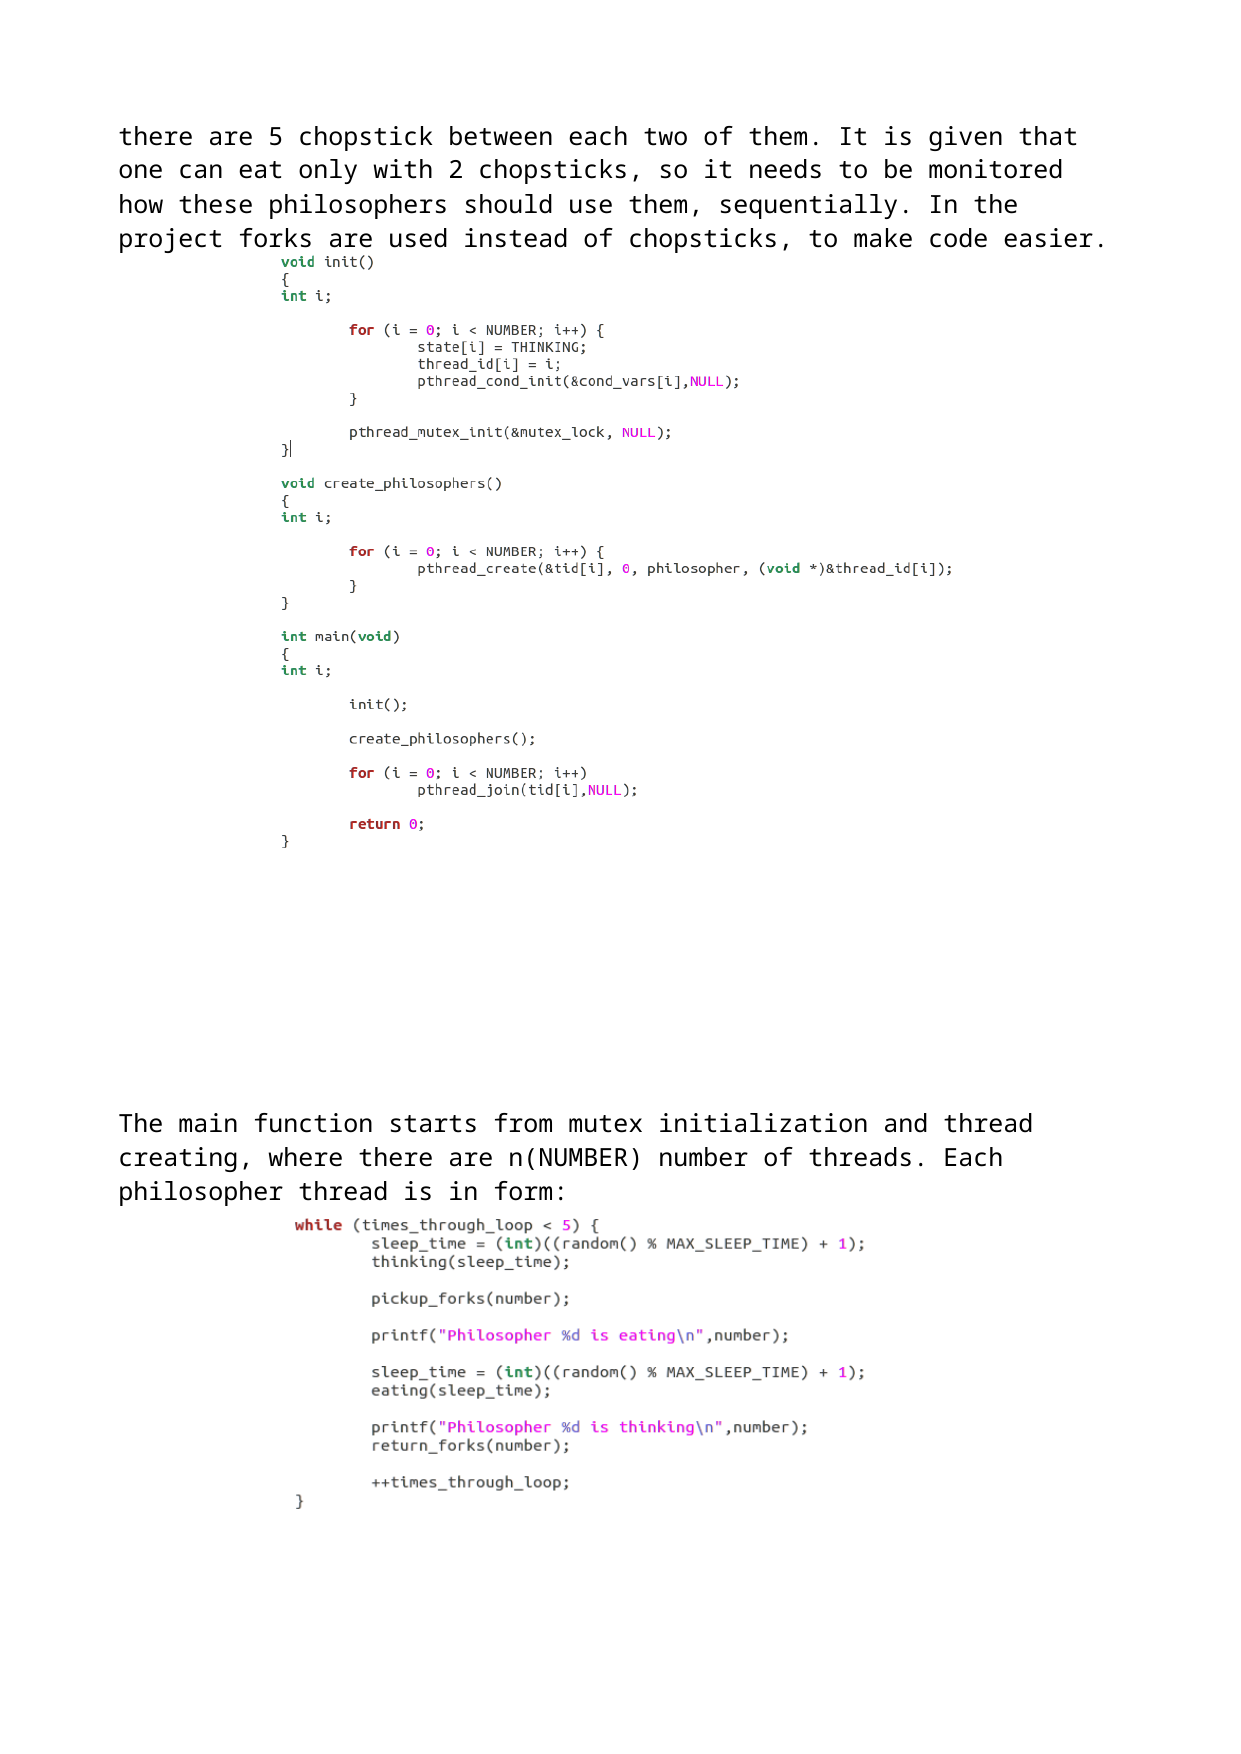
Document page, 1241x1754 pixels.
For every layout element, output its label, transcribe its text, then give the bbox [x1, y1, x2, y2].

text there are 5 chopstick between each two of them. It is given that one can eat only with 2 chopsticks, so it needs to be monitored how these philosophers should use them, sequentially. In the project forks are used instead of chopsticks, to make code easier. [118, 118, 1122, 254]
picture [293, 1216, 875, 1515]
picture [279, 254, 961, 848]
text The main function starts from mutex initialization and thread creating, where there are n(NUMBER) number of threads. Each philosopher thread is in form: [118, 1106, 1122, 1208]
